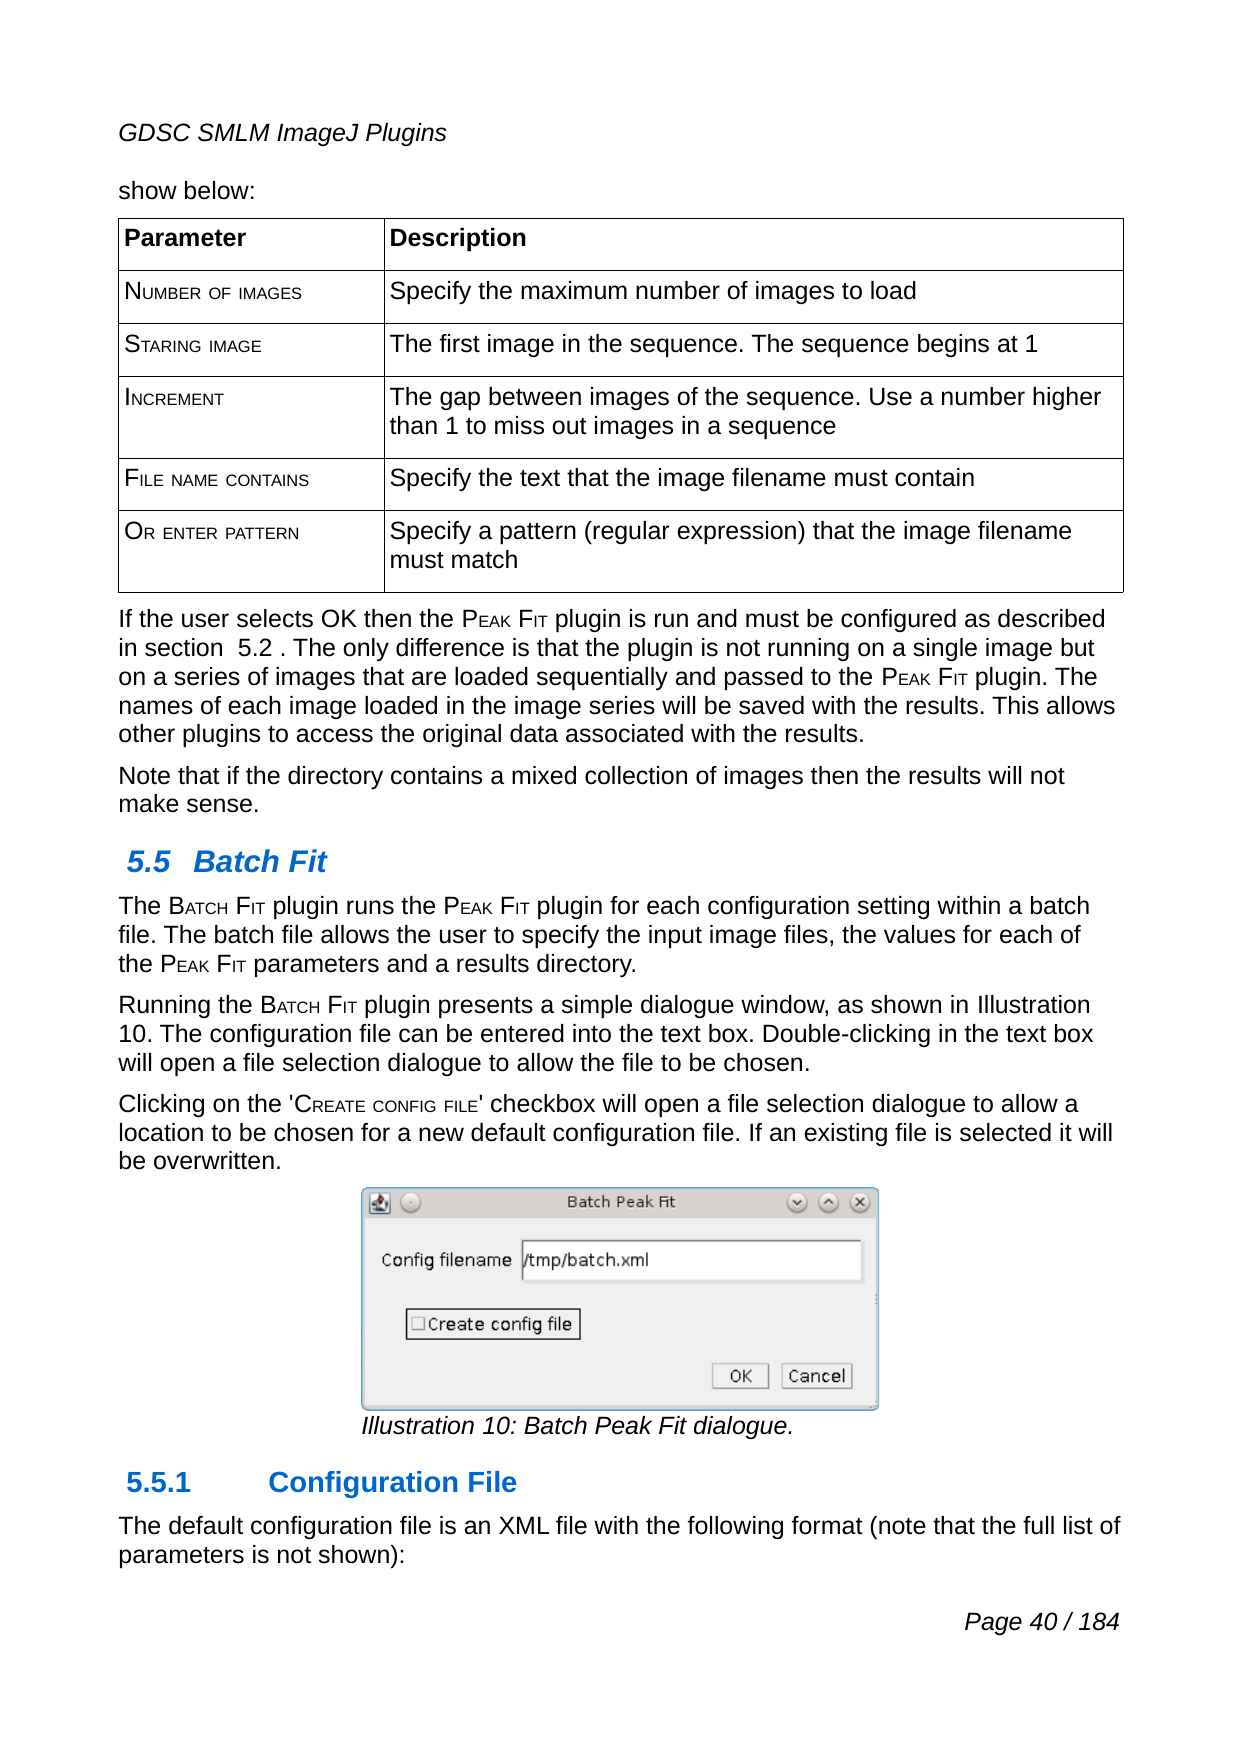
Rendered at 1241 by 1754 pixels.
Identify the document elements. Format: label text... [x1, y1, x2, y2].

table_cell Specify the text that the image filename must contain [385, 459, 1123, 510]
text show below: [118, 176, 1122, 205]
table_header Description [385, 219, 1123, 270]
table_cell Specify a pattern (regular expression) that the image filename must match [385, 511, 1123, 592]
text Note that if the directory contains a mixed collection of images then the results will not make sense. [118, 761, 1122, 818]
text Running the Batch Fit plugin presents a simple dialogue window, as shown in Illustration 10. The configuration file can be entered into the text box. Double-clicking in the text box will open a file selection dialogue to allow the file to be chosen. [118, 990, 1122, 1076]
picture [361, 1187, 880, 1411]
subtitle Batch Fit [118, 843, 1122, 879]
table_cell Specify the maximum number of images to load [385, 271, 1123, 323]
table_cell Increment [119, 377, 384, 458]
table_cell Number of images [119, 271, 384, 323]
table_cell File name contains [119, 459, 384, 510]
text If the user selects OK then the Peak Fit plugin is run and must be configured as described in section 5.2. The only difference is that the plugin is not running on a single image but on a series of images that are loaded sequentially and passed to the Peak Fit plugin. The names of each image loaded in the image series will be saved with the results. This allows other plugins to access the original data associated with the results. [118, 604, 1122, 748]
table_cell Or enter pattern [119, 511, 384, 592]
subtitle Configuration File [118, 1465, 1122, 1498]
table_cell The first image in the sequence. The sequence begins at 1 [385, 324, 1123, 376]
table_header Parameter [119, 219, 384, 270]
text Clicking on the 'Create config file' checkbox will open a file selection dialogue to allow a location to be chosen for a new default configuration file. If an existing file is selected it will be overwritten. [118, 1089, 1122, 1175]
text Illustration 10: Batch Peak Fit dialogue. [361, 1411, 879, 1440]
table_cell The gap between images of the sequence. Use a number higher than 1 to miss out images in a sequence [385, 377, 1123, 458]
text The Batch Fit plugin runs the Peak Fit plugin for each configuration setting within a batch file. The batch file allows the user to specify the input image files, the values for each of the Peak Fit parameters and a results directory. [118, 891, 1122, 977]
table_cell Staring image [119, 324, 384, 376]
text The default configuration file is an XML file with the following format (note that the full list of parameters is not shown): [118, 1511, 1122, 1568]
